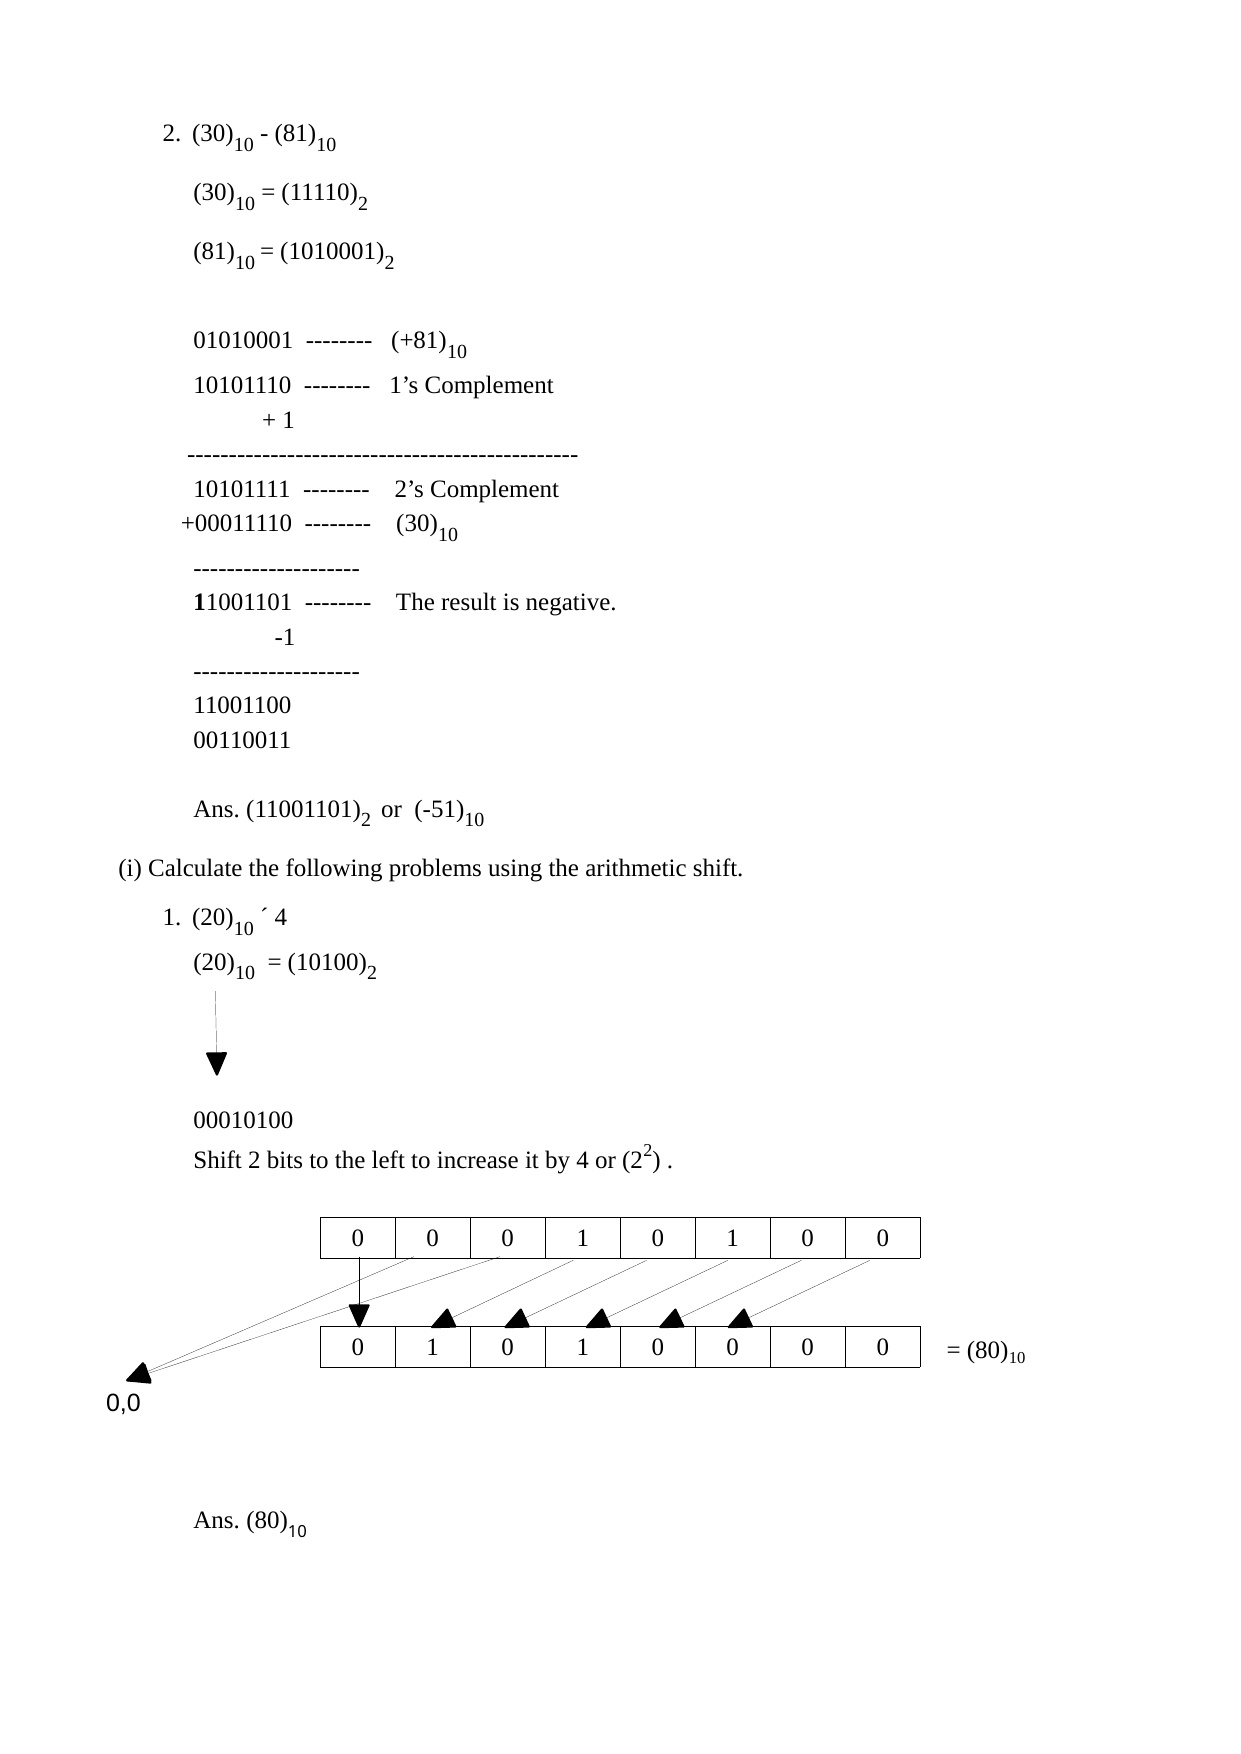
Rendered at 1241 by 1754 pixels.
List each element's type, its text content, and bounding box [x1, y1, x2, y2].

text (81)10 = (1010001)2 [118, 236, 1122, 274]
text Shift 2 bits to the left to increase it by 4 or (22) . [118, 1139, 1122, 1175]
table_header 1 [546, 1327, 620, 1367]
text -1 [118, 622, 1122, 650]
text (i) Calculate the following problems using the arithmetic shift. [118, 853, 1122, 882]
text Ans. (11001101)2 or (-51)10 [118, 794, 1122, 831]
table_header 0 [396, 1218, 470, 1257]
text +00011110 -------- (30)10 [118, 508, 1122, 545]
text 11001101 -------- The result is negative. [118, 587, 1122, 616]
table_header 1 [696, 1218, 770, 1257]
table_header 0 [621, 1218, 695, 1257]
text 00010100 [118, 1105, 1122, 1134]
text 11001100 [118, 691, 1122, 719]
text -------------------- [118, 553, 1122, 581]
text (20)10 = (10100)2 [118, 947, 1122, 984]
table_header 0 [621, 1327, 695, 1367]
table_header 0 [471, 1327, 545, 1367]
text 10101111 -------- 2’s Complement [118, 474, 1122, 502]
list (20)10 ´ 4 [162, 902, 1122, 939]
text -------------------- [118, 656, 1122, 685]
table_header 0 [696, 1327, 770, 1367]
text Ans. (80)10 [118, 1505, 1122, 1543]
table_header 1 [546, 1218, 620, 1257]
table_header 0 [771, 1327, 845, 1367]
text (30)10 = (11110)2 [118, 177, 1122, 214]
text 00110011 [118, 725, 1122, 754]
table_header 0 [471, 1218, 545, 1257]
table_header 0 [321, 1327, 395, 1367]
table_header 0 [771, 1218, 845, 1257]
text 10101110 -------- 1’s Complement [118, 370, 1122, 399]
table_header 1 [396, 1327, 470, 1367]
text 01010001 -------- (+81)10 [118, 326, 1122, 363]
table_header 0 [846, 1218, 920, 1257]
text ----------------------------------------------- [118, 439, 1122, 468]
list (30)10 - (81)10 [162, 118, 1122, 155]
text + 1 [118, 405, 1122, 433]
table_header 0 [846, 1327, 920, 1367]
table_header 0 [321, 1218, 395, 1257]
